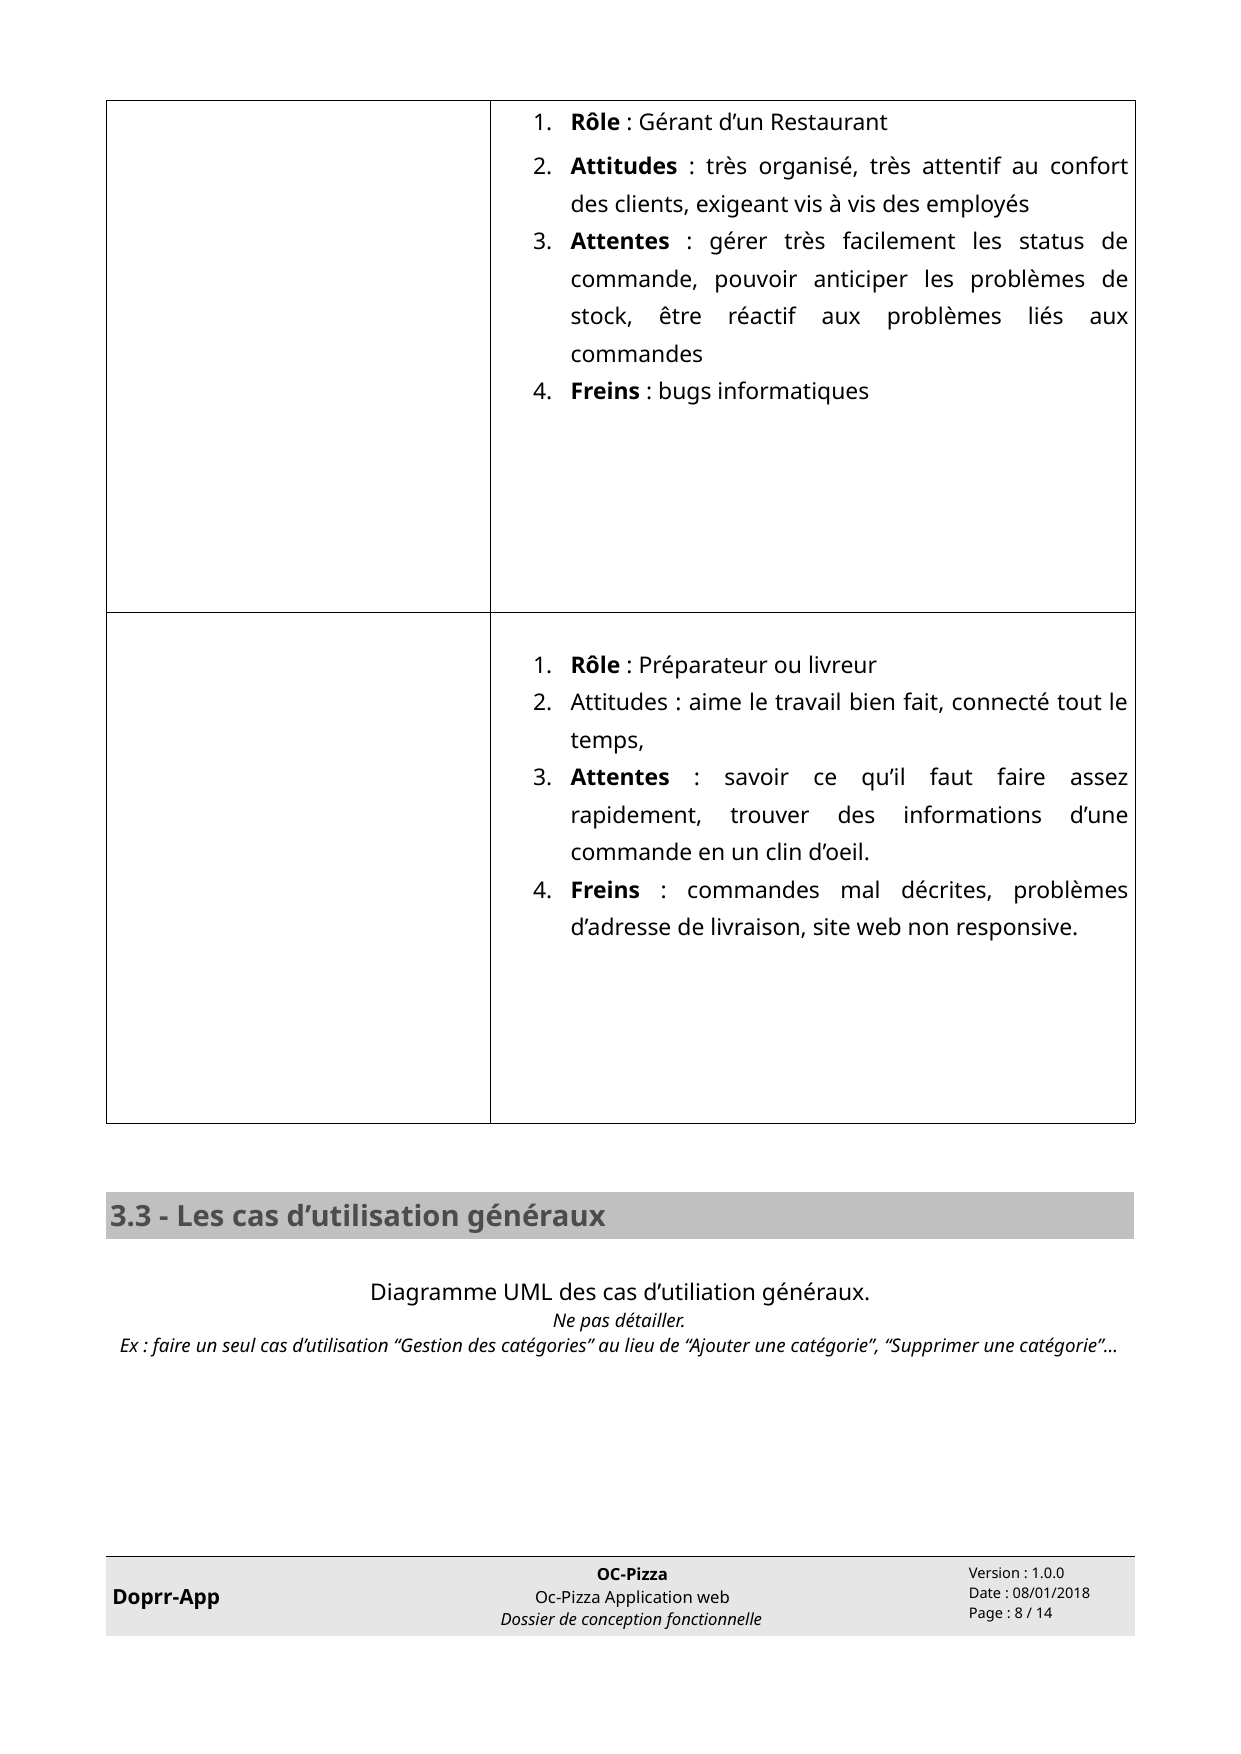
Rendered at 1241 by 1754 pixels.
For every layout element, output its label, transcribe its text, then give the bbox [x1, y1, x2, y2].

table_cell Rôle : Préparateur ou livreur Attitudes : aime le travail bien fait, connecté tout le temps, Attentes : savoir ce qu’il faut faire assez rapidement, trouver des informations d’une commande en un clin d’oeil. Freins : commandes mal décrites, problèmes d’adresse de livraison, site web non responsive. [491, 613, 1135, 1123]
text Diagramme UML des cas d’utiliation généraux. Ne pas détailler. Ex : faire un seul cas d’utilisation “Gestion des catégories” au lieu de “Ajouter une catégorie”, “Supprimer une catégorie”... [106, 1276, 1134, 1358]
table_cell [107, 101, 490, 612]
table_cell Rôle : Gérant d’un Restaurant Attitudes : très organisé, très attentif au confort des clients, exigeant vis à vis des employés Attentes : gérer très facilement les status de commande, pouvoir anticiper les problèmes de stock, être réactif aux problèmes liés aux commandes Freins : bugs informatiques [491, 101, 1135, 612]
subtitle Les cas d’utilisation généraux [107, 1193, 1133, 1238]
table_cell [107, 613, 490, 1123]
